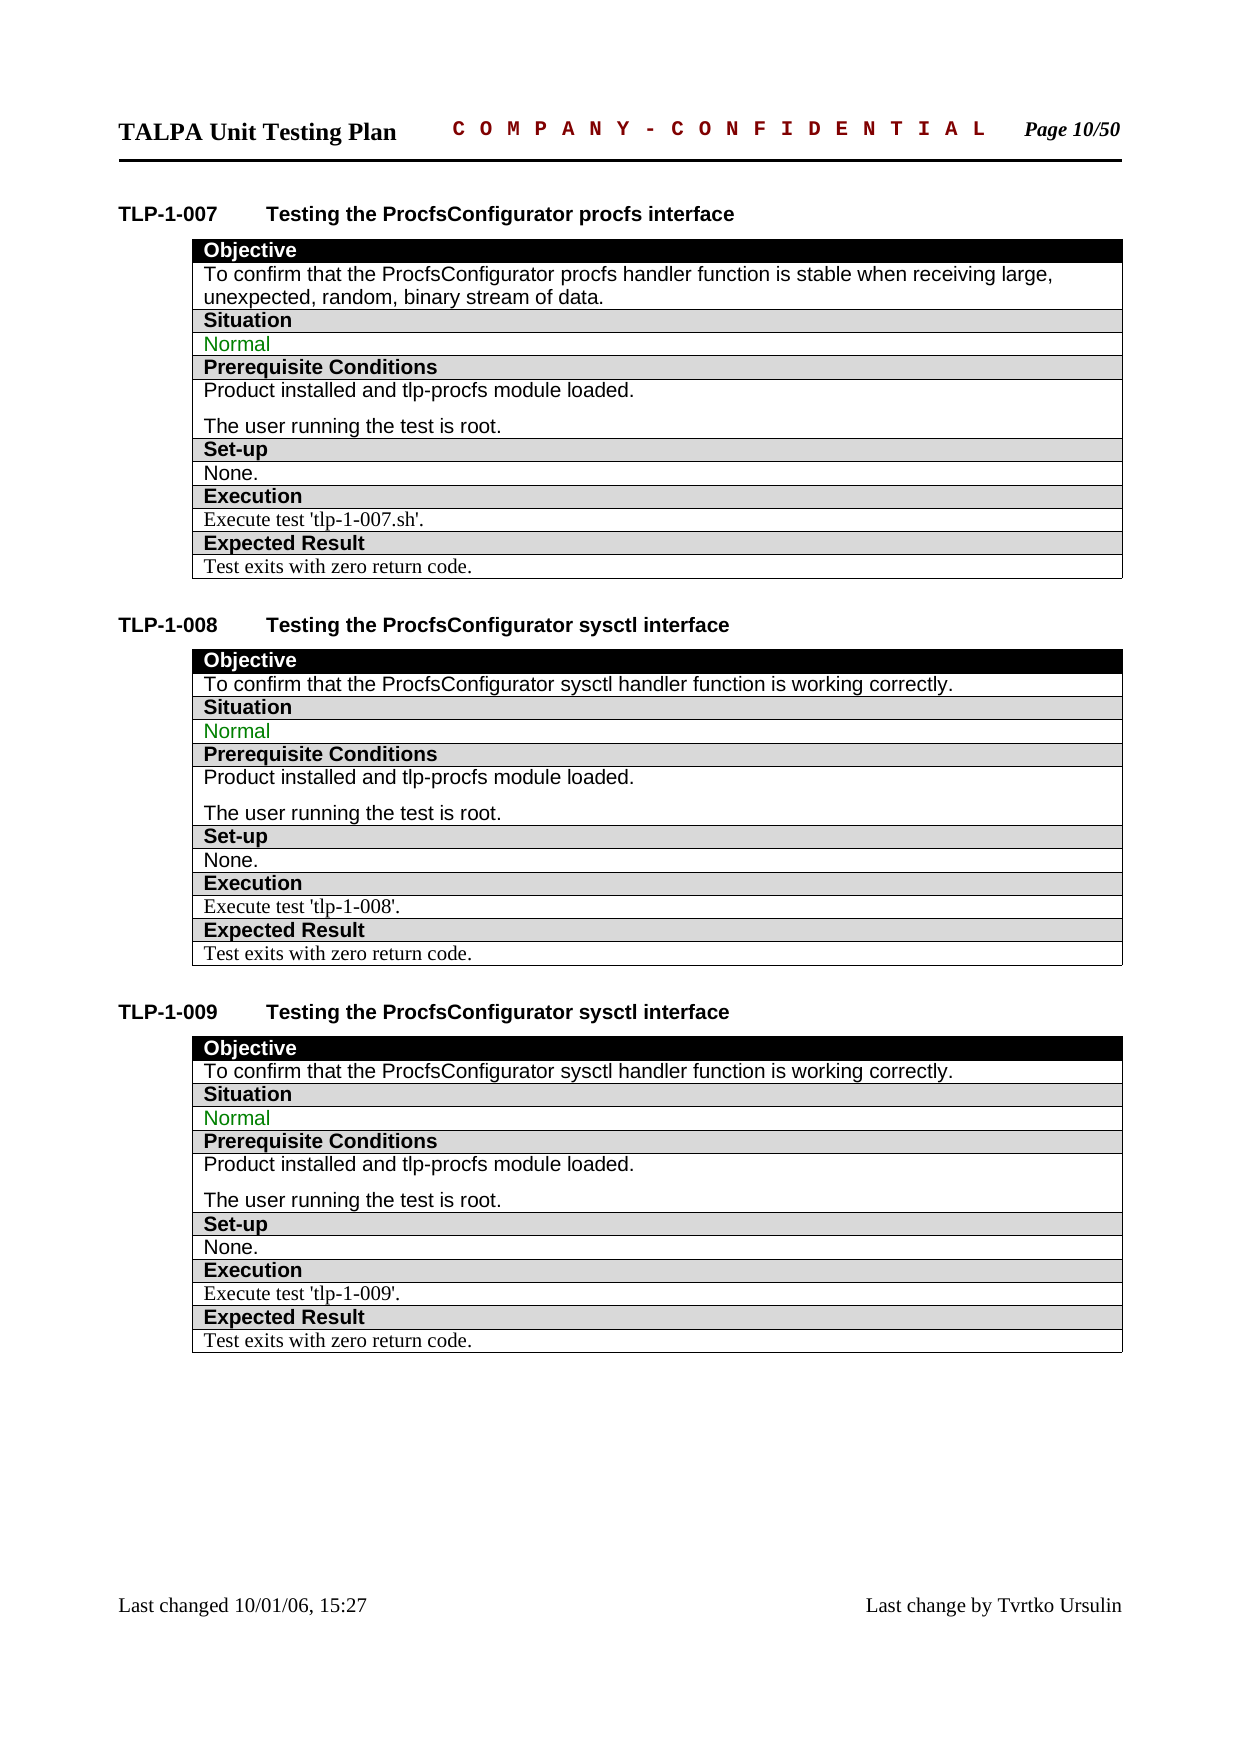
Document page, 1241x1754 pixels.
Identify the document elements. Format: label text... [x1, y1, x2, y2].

table_header Objective [193, 1037, 1122, 1060]
text TLP-1-007 Testing the ProcfsConfigurator procfs interface [118, 203, 1122, 226]
table_cell Execution [193, 486, 1122, 508]
table_cell Execution [193, 1260, 1122, 1282]
table_header Objective [193, 240, 1122, 262]
text TLP-1-008 Testing the ProcfsConfigurator sysctl interface [118, 613, 1122, 637]
table_cell Execute test 'tlp-1-007.sh'. [193, 509, 1122, 531]
table_cell Execute test 'tlp-1-009'. [193, 1283, 1122, 1305]
table_cell Product installed and tlp-procfs module loaded. The user running the test is root. [193, 767, 1122, 825]
table_cell Normal [193, 333, 1122, 355]
table_cell Product installed and tlp-procfs module loaded. The user running the test is root. [193, 380, 1122, 438]
table_cell Product installed and tlp-procfs module loaded. The user running the test is root. [193, 1154, 1122, 1212]
table_header Objective [193, 650, 1122, 673]
table_cell None. [193, 1236, 1122, 1259]
table_cell Execute test 'tlp-1-008'. [193, 896, 1122, 918]
table_cell Prerequisite Conditions [193, 744, 1122, 766]
table_cell Set-up [193, 1213, 1122, 1235]
table_cell Execution [193, 873, 1122, 895]
table_cell None. [193, 462, 1122, 485]
table_cell Test exits with zero return code. [193, 942, 1122, 965]
table_cell To confirm that the ProcfsConfigurator procfs handler function is stable when receiving large, unexpected, random, binary stream of data. [193, 263, 1122, 309]
table_cell Expected Result [193, 1306, 1122, 1329]
table_cell Situation [193, 310, 1122, 332]
table_cell Situation [193, 1084, 1122, 1106]
table_cell Normal [193, 1107, 1122, 1130]
table_cell To confirm that the ProcfsConfigurator sysctl handler function is working correctly. [193, 1061, 1122, 1083]
table_cell To confirm that the ProcfsConfigurator sysctl handler function is working correctly. [193, 674, 1122, 696]
table_cell Situation [193, 697, 1122, 719]
table_cell Prerequisite Conditions [193, 1131, 1122, 1153]
table_cell Set-up [193, 439, 1122, 461]
text TLP-1-009 Testing the ProcfsConfigurator sysctl interface [118, 1000, 1122, 1024]
table_cell Set-up [193, 826, 1122, 848]
table_cell Test exits with zero return code. [193, 555, 1122, 578]
table_cell Test exits with zero return code. [193, 1330, 1122, 1352]
table_cell None. [193, 849, 1122, 872]
table_cell Expected Result [193, 532, 1122, 554]
table_cell Normal [193, 720, 1122, 743]
table_cell Expected Result [193, 919, 1122, 941]
table_cell Prerequisite Conditions [193, 356, 1122, 379]
